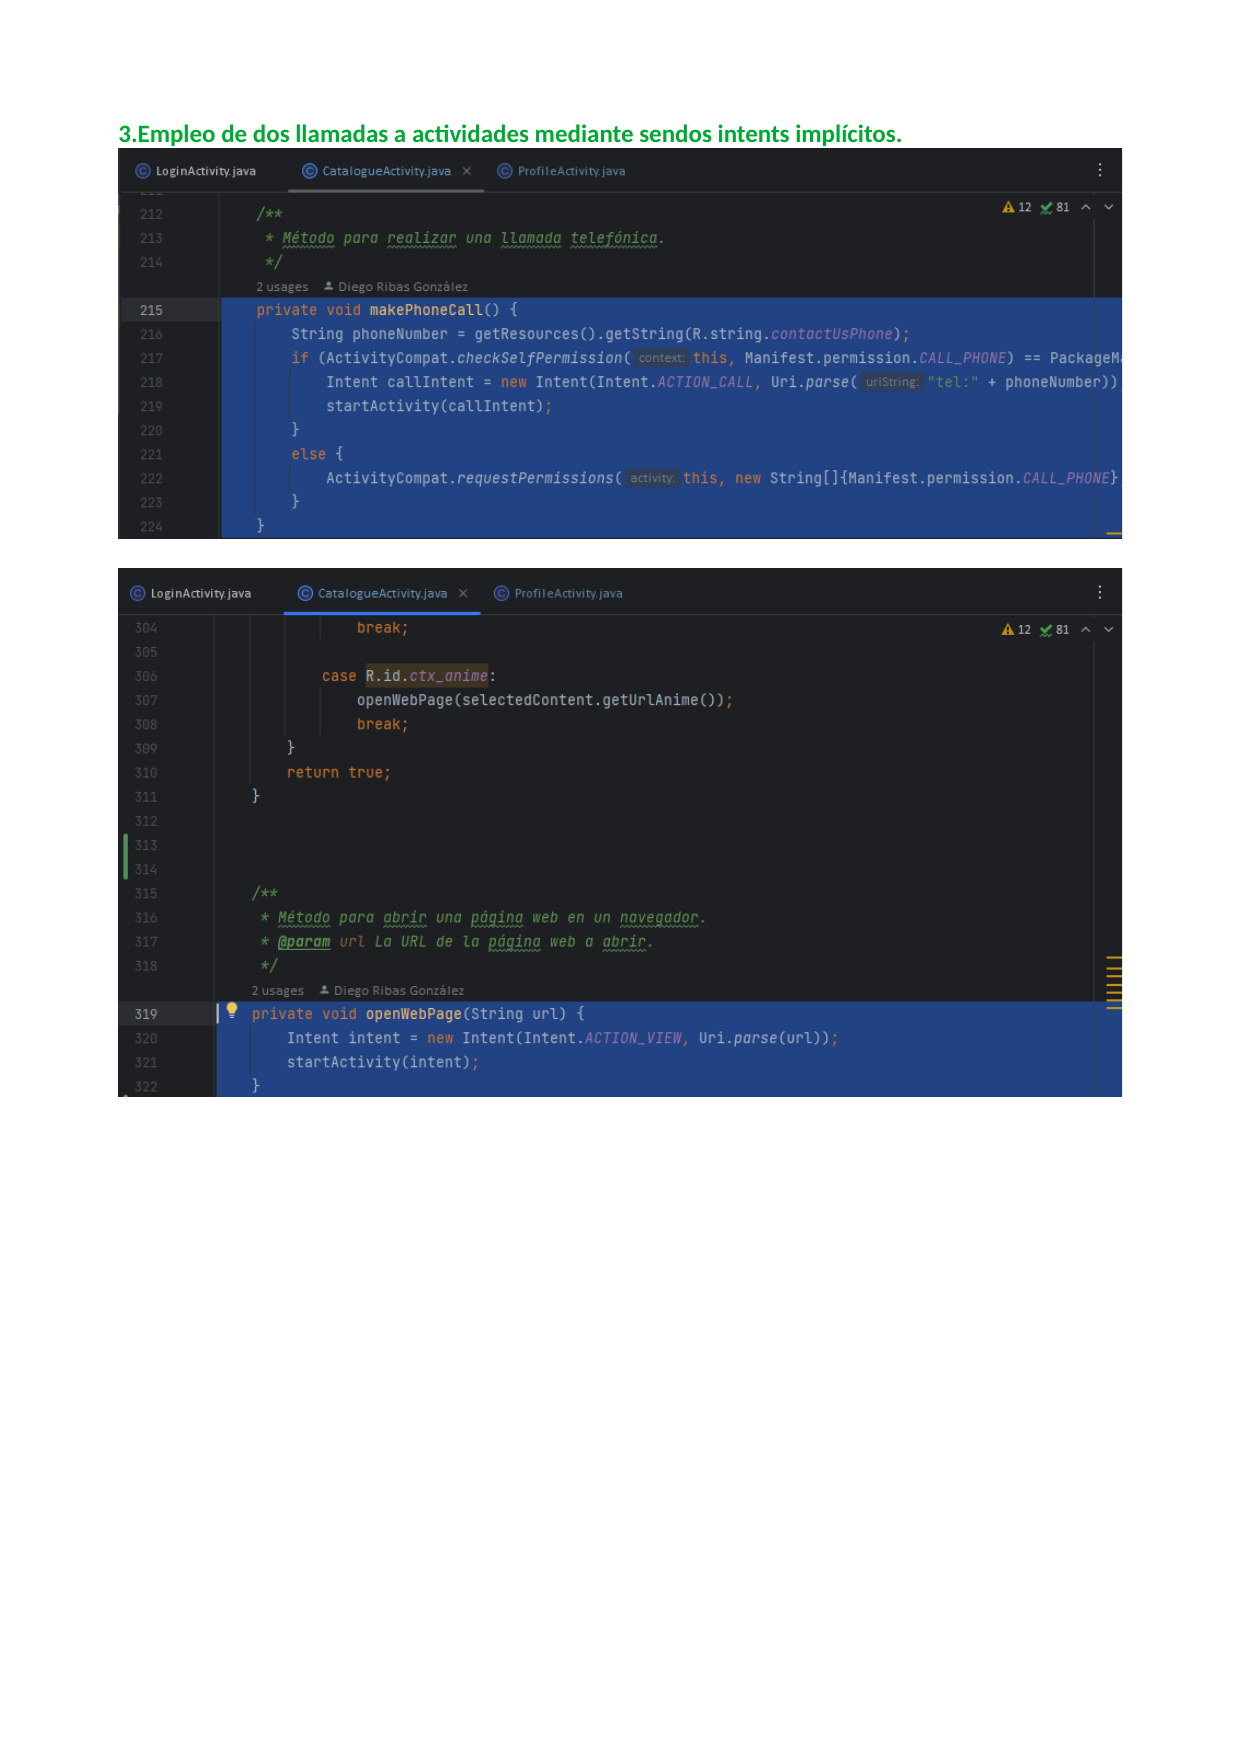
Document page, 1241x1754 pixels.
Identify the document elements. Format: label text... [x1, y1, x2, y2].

picture [118, 148, 1123, 539]
text 3.Empleo de dos llamadas a actividades mediante sendos intents implícitos. [118, 118, 1122, 148]
picture [118, 568, 1123, 1097]
